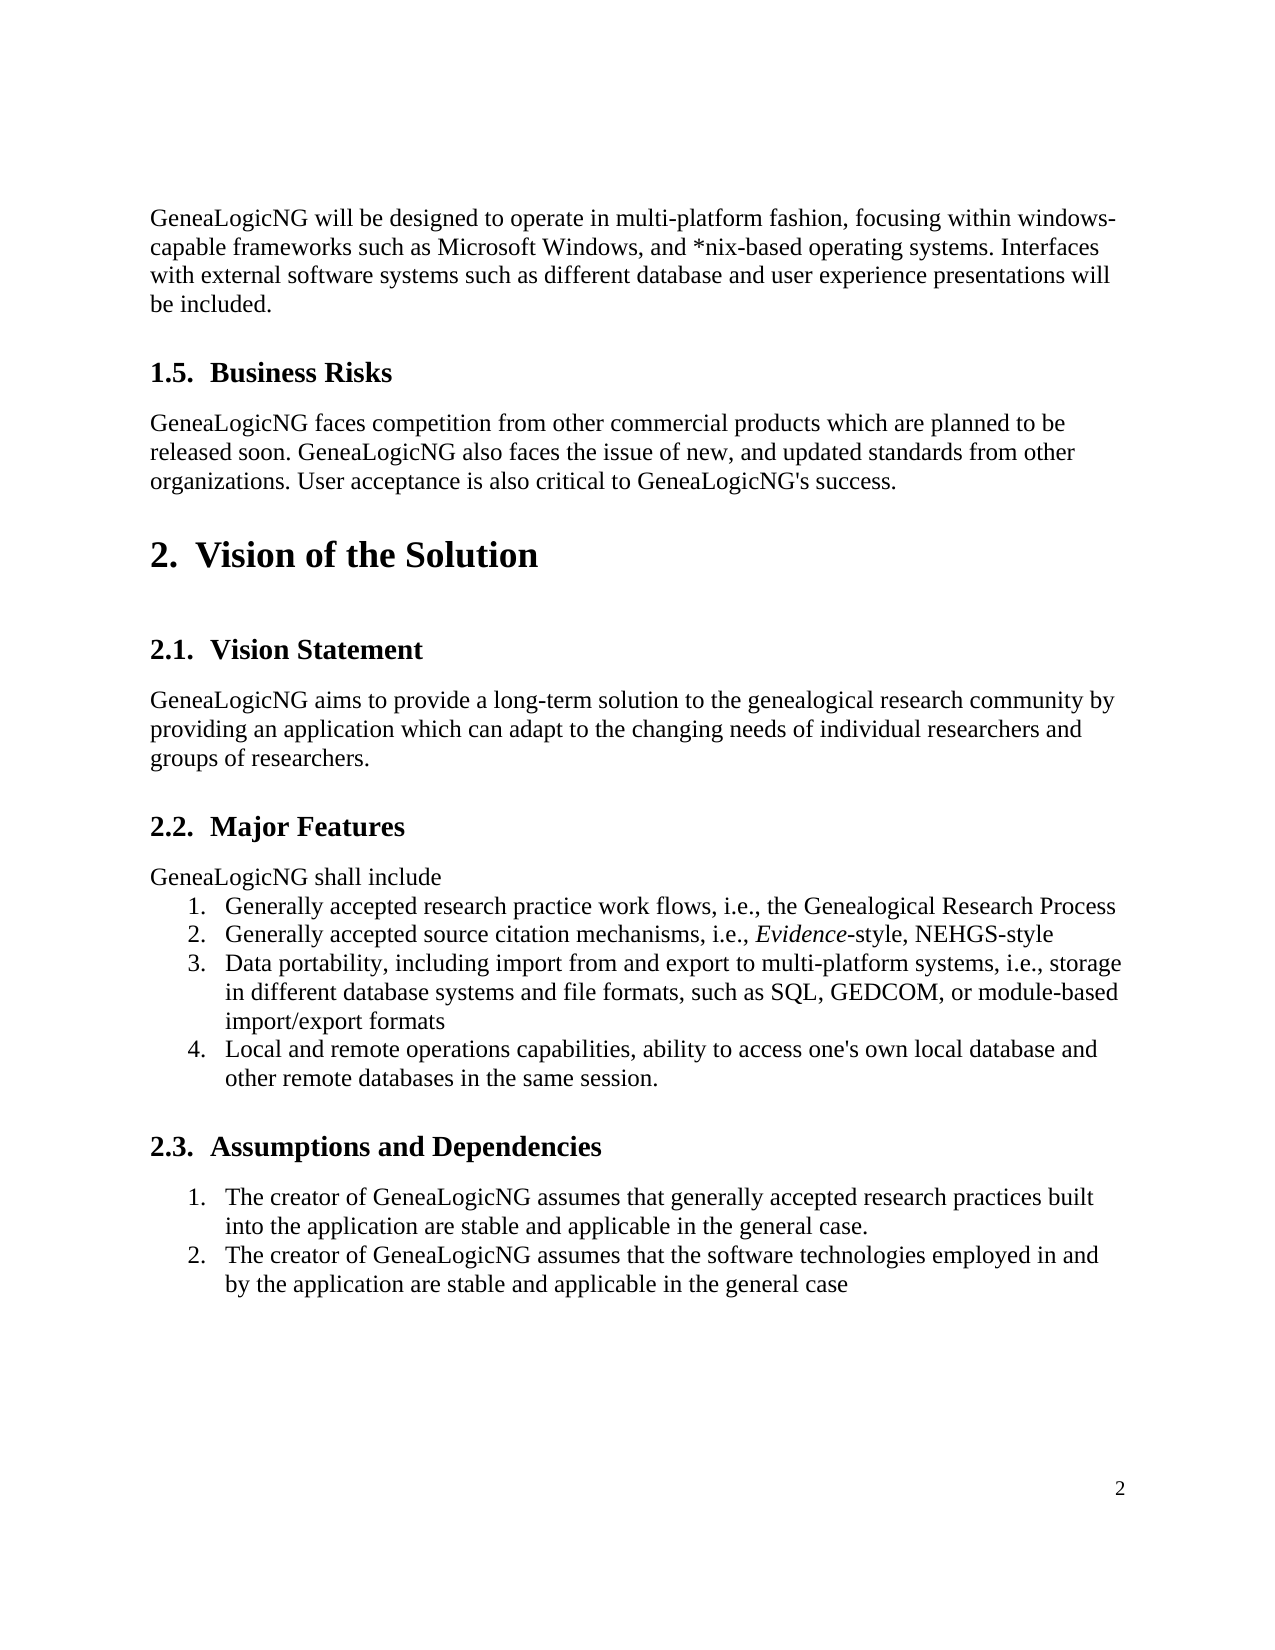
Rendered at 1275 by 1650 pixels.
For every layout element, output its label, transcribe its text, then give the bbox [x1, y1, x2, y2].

list Generally accepted source citation mechanisms, i.e., Evidence-style, NEHGS-style [187, 919, 1125, 948]
subtitle Vision of the Solution [150, 532, 1125, 575]
subtitle Assumptions and Dependencies [150, 1129, 1125, 1163]
subtitle Major Features [150, 809, 1125, 842]
list Generally accepted research practice work flows, i.e., the Genealogical Research Process [187, 891, 1125, 919]
list The creator of GeneaLogicNG assumes that generally accepted research practices built into the application are stable and applicable in the general case. [187, 1182, 1125, 1240]
list Data portability, including import from and export to multi-platform systems, i.e., storage in different database systems and file formats, such as SQL, GEDCOM, or module-based import/export formats [187, 948, 1125, 1034]
text GeneaLogicNG shall include [150, 862, 1125, 891]
text GeneaLogicNG aims to provide a long-term solution to the genealogical research community by providing an application which can adapt to the changing needs of individual researchers and groups of researchers. [150, 685, 1125, 771]
list Local and remote operations capabilities, ability to access one's own local database and other remote databases in the same session. [187, 1034, 1125, 1092]
text GeneaLogicNG will be designed to operate in multi-platform fashion, focusing within windows-capable frameworks such as Microsoft Windows, and *nix-based operating systems. Interfaces with external software systems such as different database and user experience presentations will be included. [150, 203, 1125, 318]
text GeneaLogicNG faces competition from other commercial products which are planned to be released soon. GeneaLogicNG also faces the issue of new, and updated standards from other organizations. User acceptance is also critical to GeneaLogicNG's success. [150, 408, 1125, 494]
subtitle Business Risks [150, 355, 1125, 389]
list The creator of GeneaLogicNG assumes that the software technologies employed in and by the application are stable and applicable in the general case [187, 1240, 1125, 1297]
subtitle Vision Statement [150, 632, 1125, 666]
